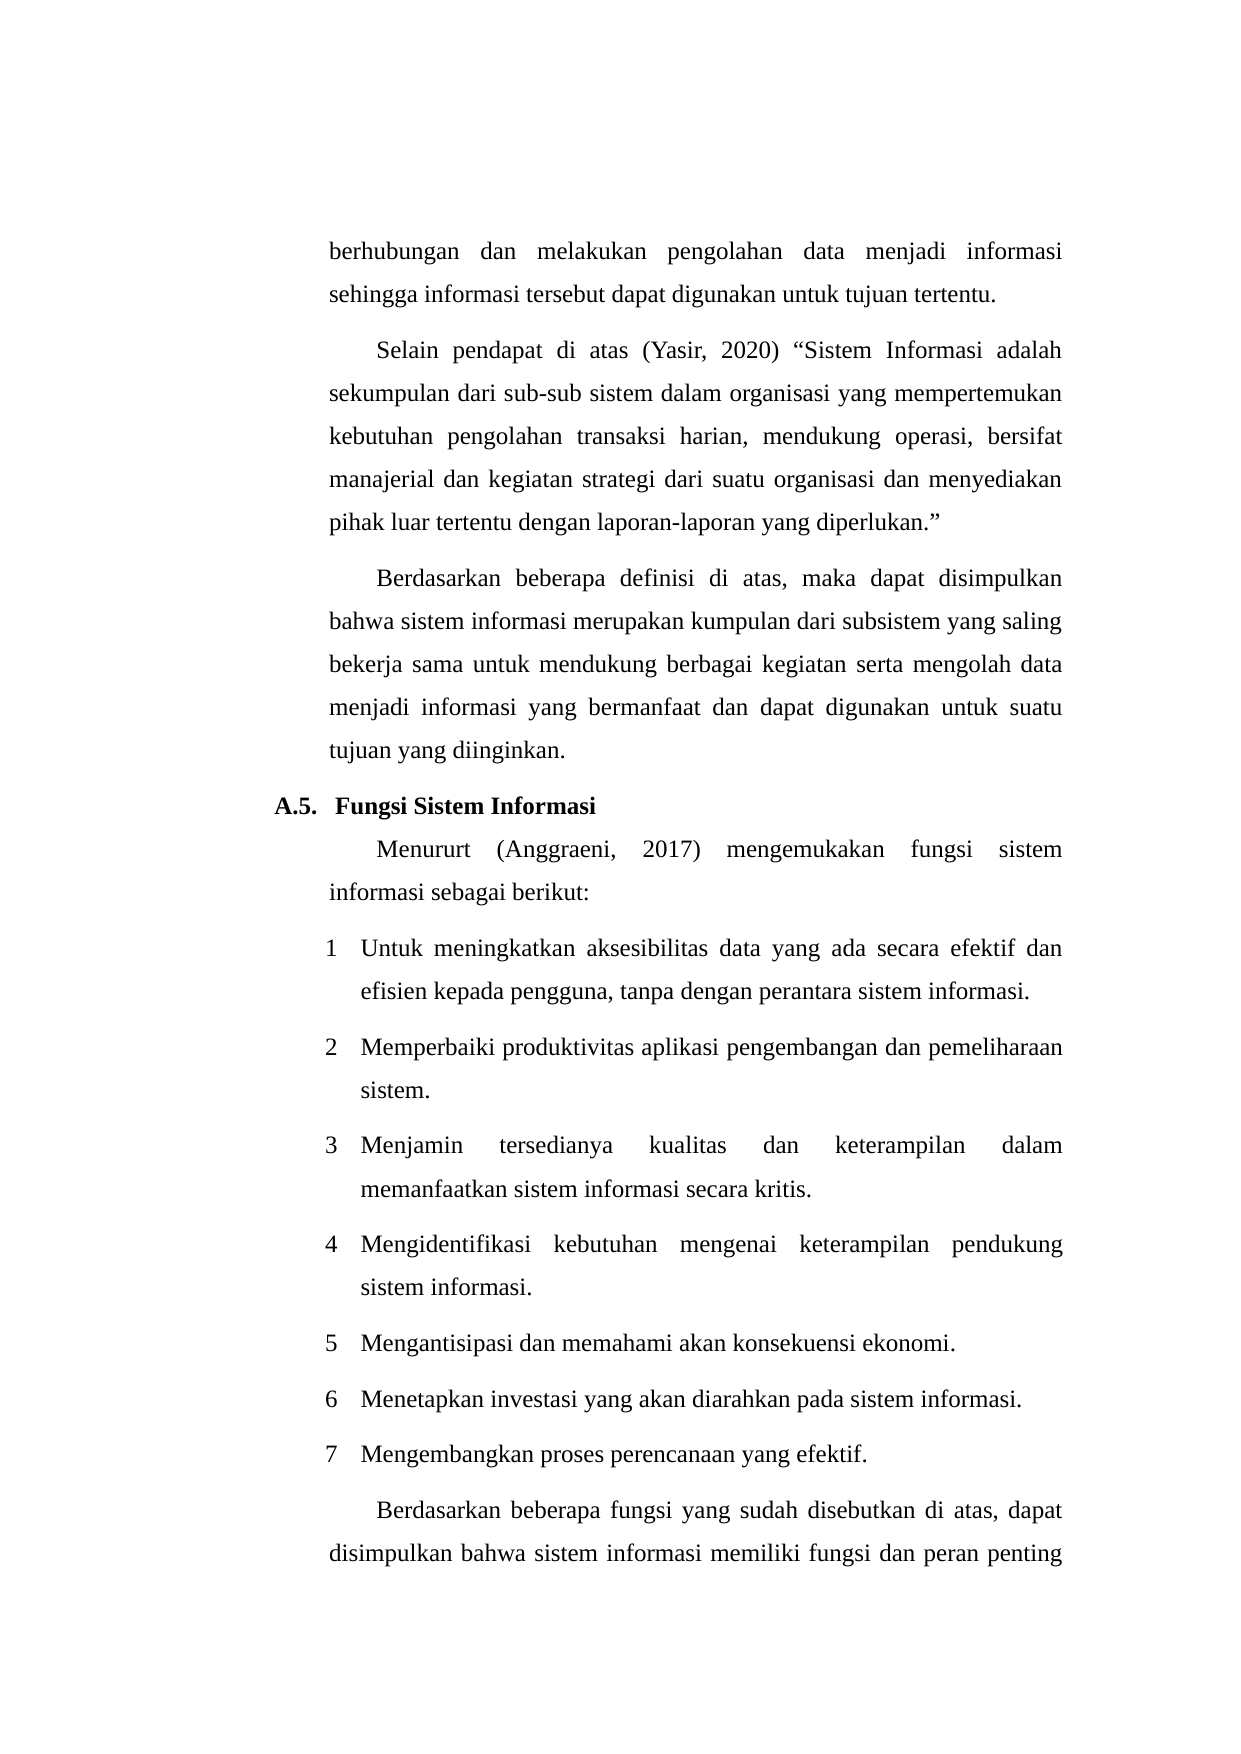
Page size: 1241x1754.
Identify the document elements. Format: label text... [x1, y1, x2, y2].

text Berdasarkan beberapa definisi di atas, maka dapat disimpulkan bahwa sistem informasi merupakan kumpulan dari subsistem yang saling bekerja sama untuk mendukung berbagai kegiatan serta mengolah data menjadi informasi yang bermanfaat dan dapat digunakan untuk suatu tujuan yang diinginkan. [329, 563, 1063, 764]
list Fungsi Sistem Informasi [274, 791, 1063, 820]
list Memperbaiki produktivitas aplikasi pengembangan dan pemeliharaan sistem. [325, 1032, 1063, 1104]
text Berdasarkan beberapa fungsi yang sudah disebutkan di atas, dapat disimpulkan bahwa sistem informasi memiliki fungsi dan peran penting [329, 1495, 1063, 1567]
text Selain pendapat di atas (Yasir, 2020) “Sistem Informasi adalah sekumpulan dari sub-sub sistem dalam organisasi yang mempertemukan kebutuhan pengolahan transaksi harian, mendukung operasi, bersifat manajerial dan kegiatan strategi dari suatu organisasi dan menyediakan pihak luar tertentu dengan laporan-laporan yang diperlukan.” [329, 335, 1063, 536]
list Mengantisipasi dan memahami akan konsekuensi ekonomi. [325, 1328, 1063, 1357]
text Menururt (Anggraeni, 2017) mengemukakan fungsi sistem informasi sebagai berikut: [329, 834, 1063, 906]
list Menetapkan investasi yang akan diarahkan pada sistem informasi. [325, 1384, 1063, 1412]
list Mengidentifikasi kebutuhan mengenai keterampilan pendukung sistem informasi. [325, 1229, 1063, 1301]
text berhubungan dan melakukan pengolahan data menjadi informasi sehingga informasi tersebut dapat digunakan untuk tujuan tertentu. [329, 236, 1063, 308]
list Untuk meningkatkan aksesibilitas data yang ada secara efektif dan efisien kepada pengguna, tanpa dengan perantara sistem informasi. [325, 933, 1063, 1005]
list Menjamin tersedianya kualitas dan keterampilan dalam memanfaatkan sistem informasi secara kritis. [325, 1131, 1063, 1202]
list Mengembangkan proses perencanaan yang efektif. [325, 1439, 1063, 1468]
